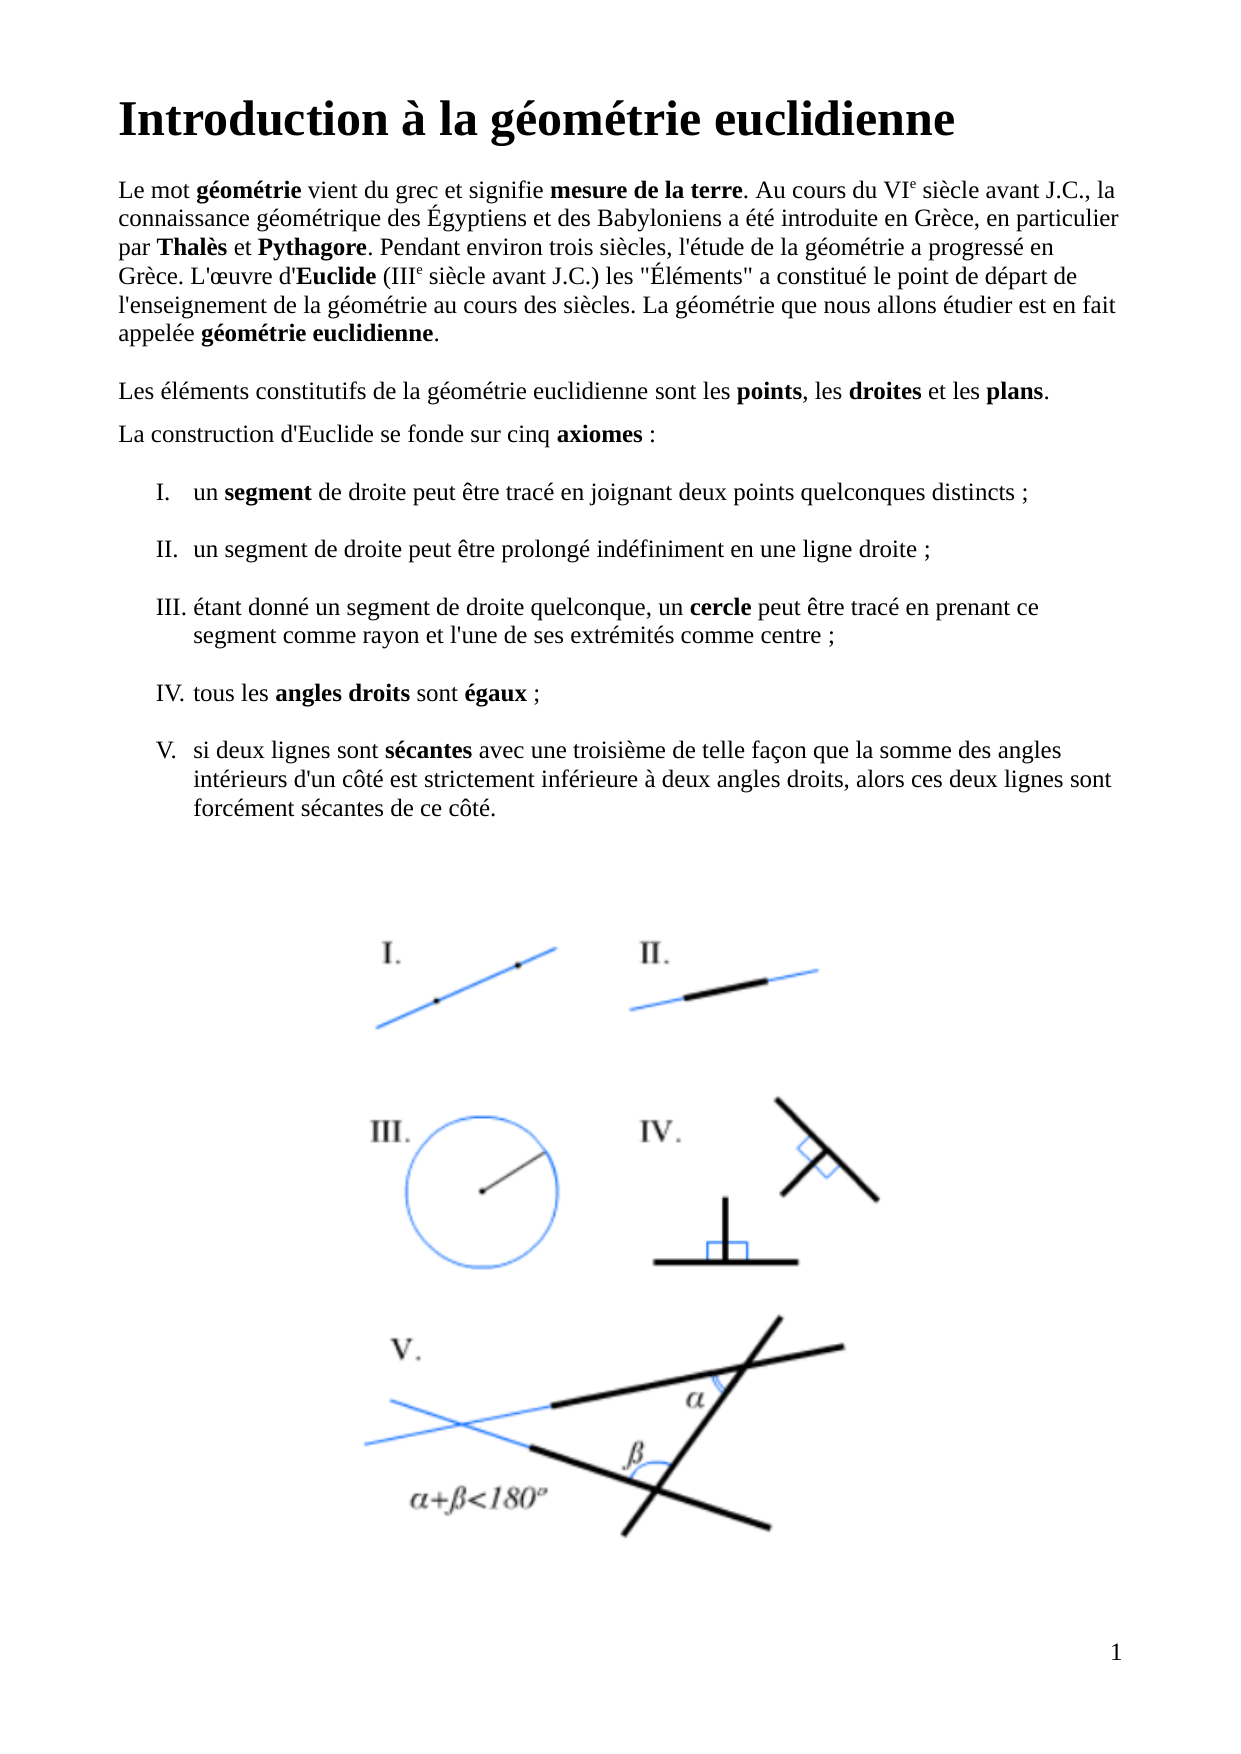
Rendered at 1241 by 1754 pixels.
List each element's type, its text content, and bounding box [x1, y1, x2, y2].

text Introduction à la géométrie euclidienne [118, 88, 1122, 146]
text Le mot géométrie vient du grec et signifie mesure de la terre. Au cours du VIe siècle avant J.C., la connaissance géométrique des Égyptiens et des Babyloniens a été introduite en Grèce, en particulier par Thalès et Pythagore. Pendant environ trois siècles, l'étude de la géométrie a progressé en Grèce. L'œuvre d'Euclide (IIIe siècle avant J.C.) les "Éléments" a constitué le point de départ de l'enseignement de la géométrie au cours des siècles. La géométrie que nous allons étudier est en fait appelée géométrie euclidienne. [118, 175, 1122, 347]
text Les éléments constitutifs de la géométrie euclidienne sont les points, les droites et les plans. [118, 376, 1122, 405]
list étant donné un segment de droite quelconque, un cercle peut être tracé en prenant ce segment comme rayon et l'une de ses extrémités comme centre ; [156, 592, 1122, 649]
picture [355, 923, 896, 1553]
list un segment de droite peut être prolongé indéfiniment en une ligne droite ; [156, 534, 1122, 563]
list tous les angles droits sont égaux ; [156, 678, 1122, 707]
text La construction d'Euclide se fonde sur cinq axiomes : [118, 419, 1122, 448]
list si deux lignes sont sécantes avec une troisième de telle façon que la somme des angles intérieurs d'un côté est strictement inférieure à deux angles droits, alors ces deux lignes sont forcément sécantes de ce côté. [156, 735, 1122, 822]
list un segment de droite peut être tracé en joignant deux points quelconques distincts ; [156, 477, 1122, 505]
